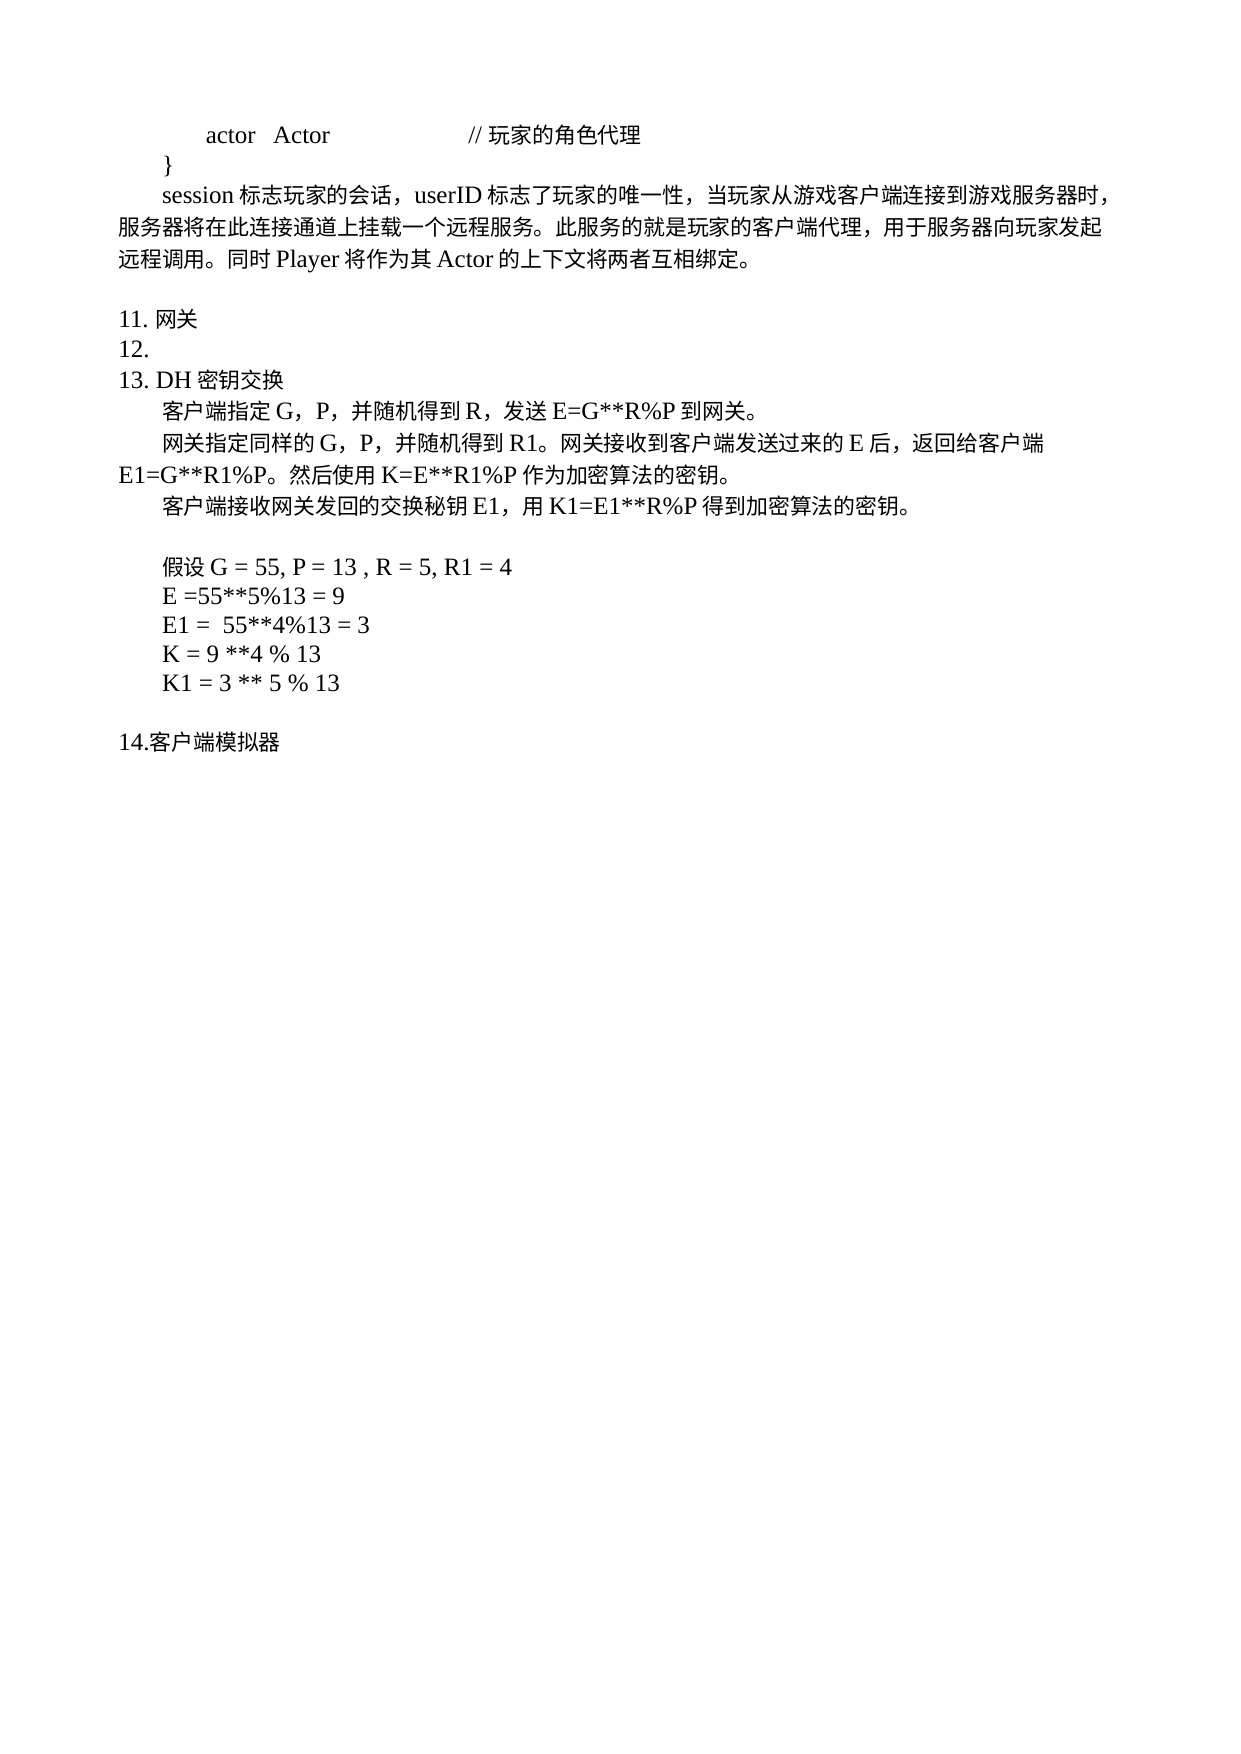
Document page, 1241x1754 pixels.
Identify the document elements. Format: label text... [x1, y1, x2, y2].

text 网关指定同样的G，P，并随机得到R1。网关接收到客户端发送过来的E后，返回给客户端E1=G**R1%P。然后使用K=E**R1%P作为加密算法的密钥。 [118, 426, 1122, 489]
text 12. [118, 334, 1122, 363]
text 14.客户端模拟器 [118, 725, 1122, 757]
text K1 = 3 ** 5 % 13 [118, 668, 1122, 696]
text 假设G = 55, P = 13 , R = 5, R1 = 4 [118, 550, 1122, 581]
text actor Actor // 玩家的角色代理 [118, 118, 1122, 150]
text 11. 网关 [118, 302, 1122, 334]
text } [118, 150, 1122, 178]
text K = 9 **4 % 13 [118, 639, 1122, 668]
text 13. DH密钥交换 [118, 363, 1122, 394]
text session标志玩家的会话，userID标志了玩家的唯一性，当玩家从游戏客户端连接到游戏服务器时，服务器将在此连接通道上挂载一个远程服务。此服务的就是玩家的客户端代理，用于服务器向玩家发起远程调用。同时Player将作为其Actor的上下文将两者互相绑定。 [118, 178, 1122, 273]
text 客户端接收网关发回的交换秘钥E1，用K1=E1**R%P得到加密算法的密钥。 [118, 489, 1122, 521]
text 客户端指定G，P，并随机得到R，发送E=G**R%P到网关。 [118, 394, 1122, 426]
text E =55**5%13 = 9 [118, 581, 1122, 610]
text E1 = 55**4%13 = 3 [118, 610, 1122, 639]
